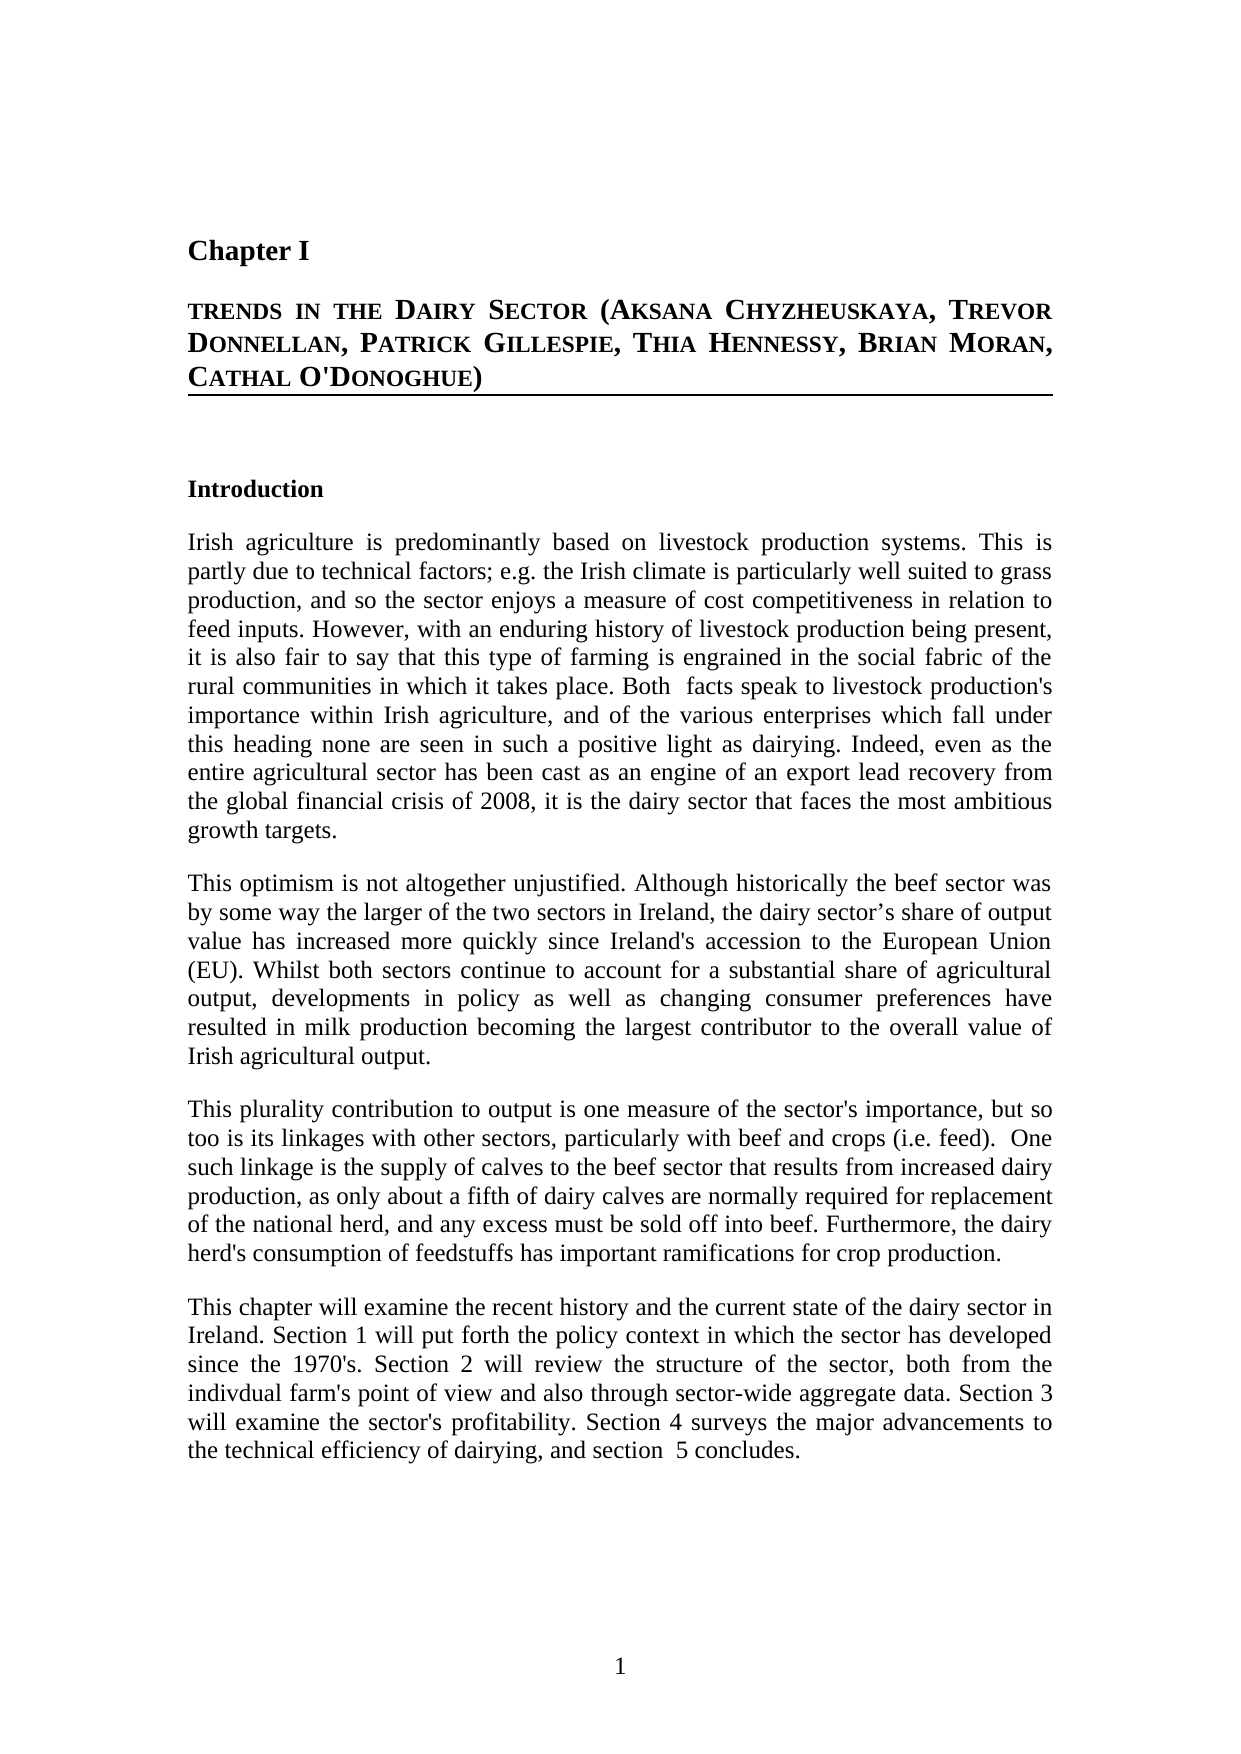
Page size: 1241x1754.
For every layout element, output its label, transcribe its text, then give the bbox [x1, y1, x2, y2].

text This optimism is not altogether unjustified. Although historically the beef sector was by some way the larger of the two sectors in Ireland, the dairy sector’s share of output value has increased more quickly since Ireland's accession to the European Union (EU). Whilst both sectors continue to account for a substantial share of agricultural output, developments in policy as well as changing consumer preferences have resulted in milk production becoming the largest contributor to the overall value of Irish agricultural output. [187, 868, 1053, 1070]
text trends in the Dairy Sector (Aksana Chyzheuskaya, Trevor Donnellan, Patrick Gillespie, Thia Hennessy, Brian Moran, Cathal O'Donoghue) [187, 292, 1053, 396]
text This plurality contribution to output is one measure of the sector's importance, but so too is its linkages with other sectors, particularly with beef and crops (i.e. feed). One such linkage is the supply of calves to the beef sector that results from increased dairy production, as only about a fifth of dairy calves are normally required for replacement of the national herd, and any excess must be sold off into beef. Furthermore, the dairy herd's consumption of feedstuffs has important ramifications for crop production. [187, 1094, 1053, 1267]
subtitle Introduction [187, 474, 1053, 503]
text This chapter will examine the recent history and the current state of the dairy sector in Ireland. Section 1 will put forth the policy context in which the sector has developed since the 1970's. Section 2 will review the structure of the sector, both from the indivdual farm's point of view and also through sector-wide aggregate data. Section 3 will examine the sector's profitability. Section 4 surveys the major advancements to the technical efficiency of dairying, and section 5 concludes. [187, 1292, 1053, 1464]
text Irish agriculture is predominantly based on livestock production systems. This is partly due to technical factors; e.g. the Irish climate is particularly well suited to grass production, and so the sector enjoys a measure of cost competitiveness in relation to feed inputs. However, with an enduring history of livestock production being present, it is also fair to say that this type of farming is engrained in the social fabric of the rural communities in which it takes place. Both facts speak to livestock production's importance within Irish agriculture, and of the various enterprises which fall under this heading none are seen in such a positive light as dairying. Indeed, even as the entire agricultural sector has been cast as an engine of an export lead recovery from the global financial crisis of 2008, it is the dairy sector that faces the most ambitious growth targets. [187, 527, 1053, 844]
